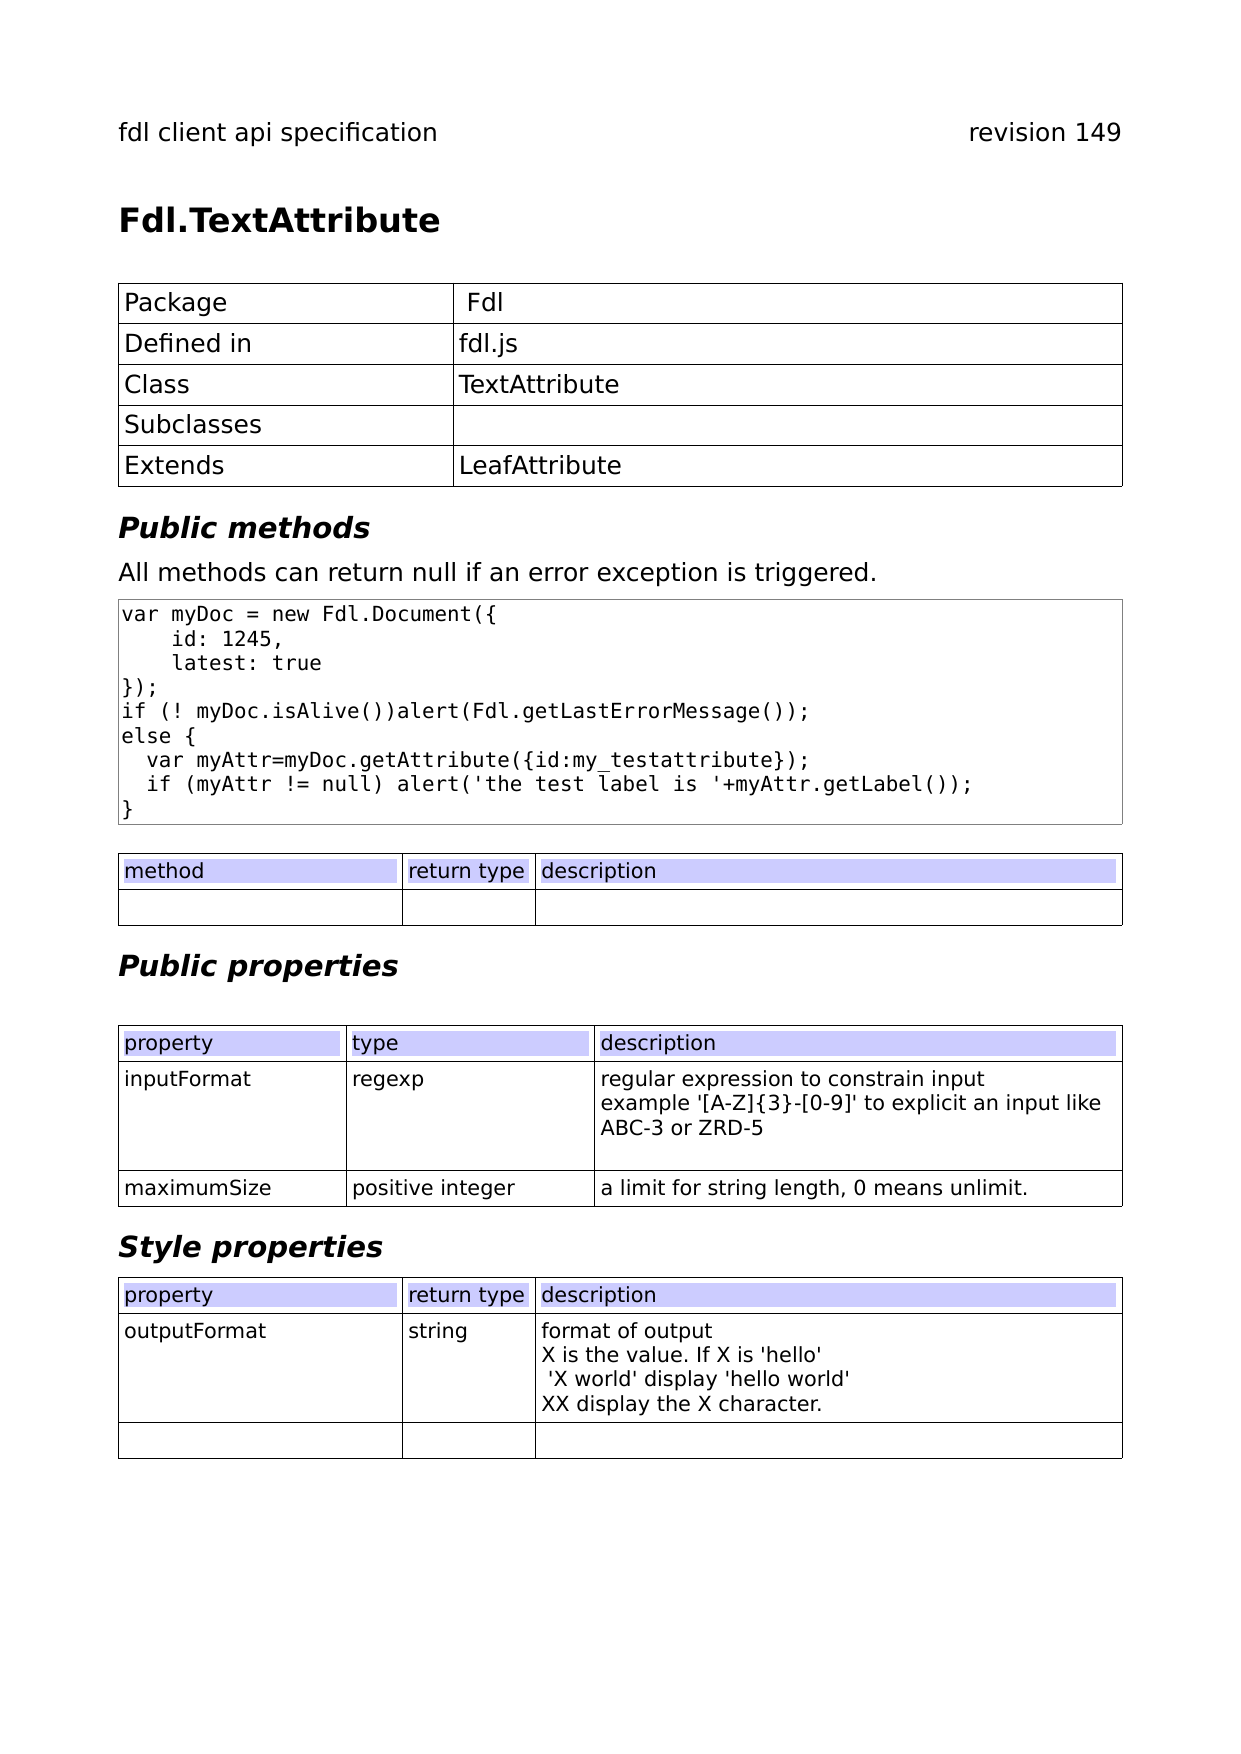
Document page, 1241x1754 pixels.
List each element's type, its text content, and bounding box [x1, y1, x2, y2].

table_cell [536, 890, 1122, 925]
table_cell outputFormat [119, 1314, 402, 1422]
table_cell Extends [119, 446, 453, 486]
table_header description [536, 1278, 1122, 1313]
table_cell [454, 406, 1122, 445]
table_header property [119, 1278, 402, 1313]
text if (myAttr != null) alert('the test label is '+myAttr.getLabel()); [119, 769, 1122, 793]
table_header method [119, 854, 402, 889]
table_cell regular expression to constrain input example '[A-Z]{3}-[0-9]' to explicit an input like ABC-3 or ZRD-5 [595, 1062, 1122, 1170]
table_cell Defined in [119, 324, 453, 364]
subtitle Public methods [118, 511, 1122, 545]
table_cell Subclasses [119, 406, 453, 445]
text latest: true [119, 648, 1122, 672]
subtitle Style properties [118, 1231, 1122, 1265]
table_cell fdl.js [454, 324, 1122, 364]
table_header description [595, 1026, 1122, 1061]
text else { [119, 721, 1122, 745]
table_cell Class [119, 365, 453, 405]
text } [119, 793, 1122, 824]
subtitle Public properties [118, 950, 1122, 984]
text id: 1245, [119, 624, 1122, 648]
table_cell [119, 1423, 402, 1458]
table_cell TextAttribute [454, 365, 1122, 405]
text var myDoc = new Fdl.Document({ [119, 600, 1122, 624]
table_cell LeafAttribute [454, 446, 1122, 486]
table_header description [536, 854, 1122, 889]
table_cell [403, 1423, 535, 1458]
table_cell a limit for string length, 0 means unlimit. [595, 1171, 1122, 1206]
table_cell [536, 1423, 1122, 1458]
table_header Package [119, 284, 453, 323]
table_cell format of output X is the value. If X is 'hello' 'X world' display 'hello world' XX display the X character. [536, 1314, 1122, 1422]
text var myAttr=myDoc.getAttribute({id:my_testattribute}); [119, 745, 1122, 769]
table_cell positive integer [347, 1171, 594, 1206]
table_header return type [403, 854, 535, 889]
table_header property [119, 1026, 346, 1061]
subtitle Fdl.TextAttribute [118, 202, 1122, 241]
table_cell maximumSize [119, 1171, 346, 1206]
table_cell string [403, 1314, 535, 1422]
table_cell regexp [347, 1062, 594, 1170]
table_header return type [403, 1278, 535, 1313]
table_header Fdl [454, 284, 1122, 323]
table_header type [347, 1026, 594, 1061]
text }); [119, 672, 1122, 696]
table_cell inputFormat [119, 1062, 346, 1170]
text All methods can return null if an error exception is triggered. [118, 558, 1122, 587]
text if (! myDoc.isAlive())alert(Fdl.getLastErrorMessage()); [119, 696, 1122, 721]
table_cell [119, 890, 402, 925]
table_cell [403, 890, 535, 925]
